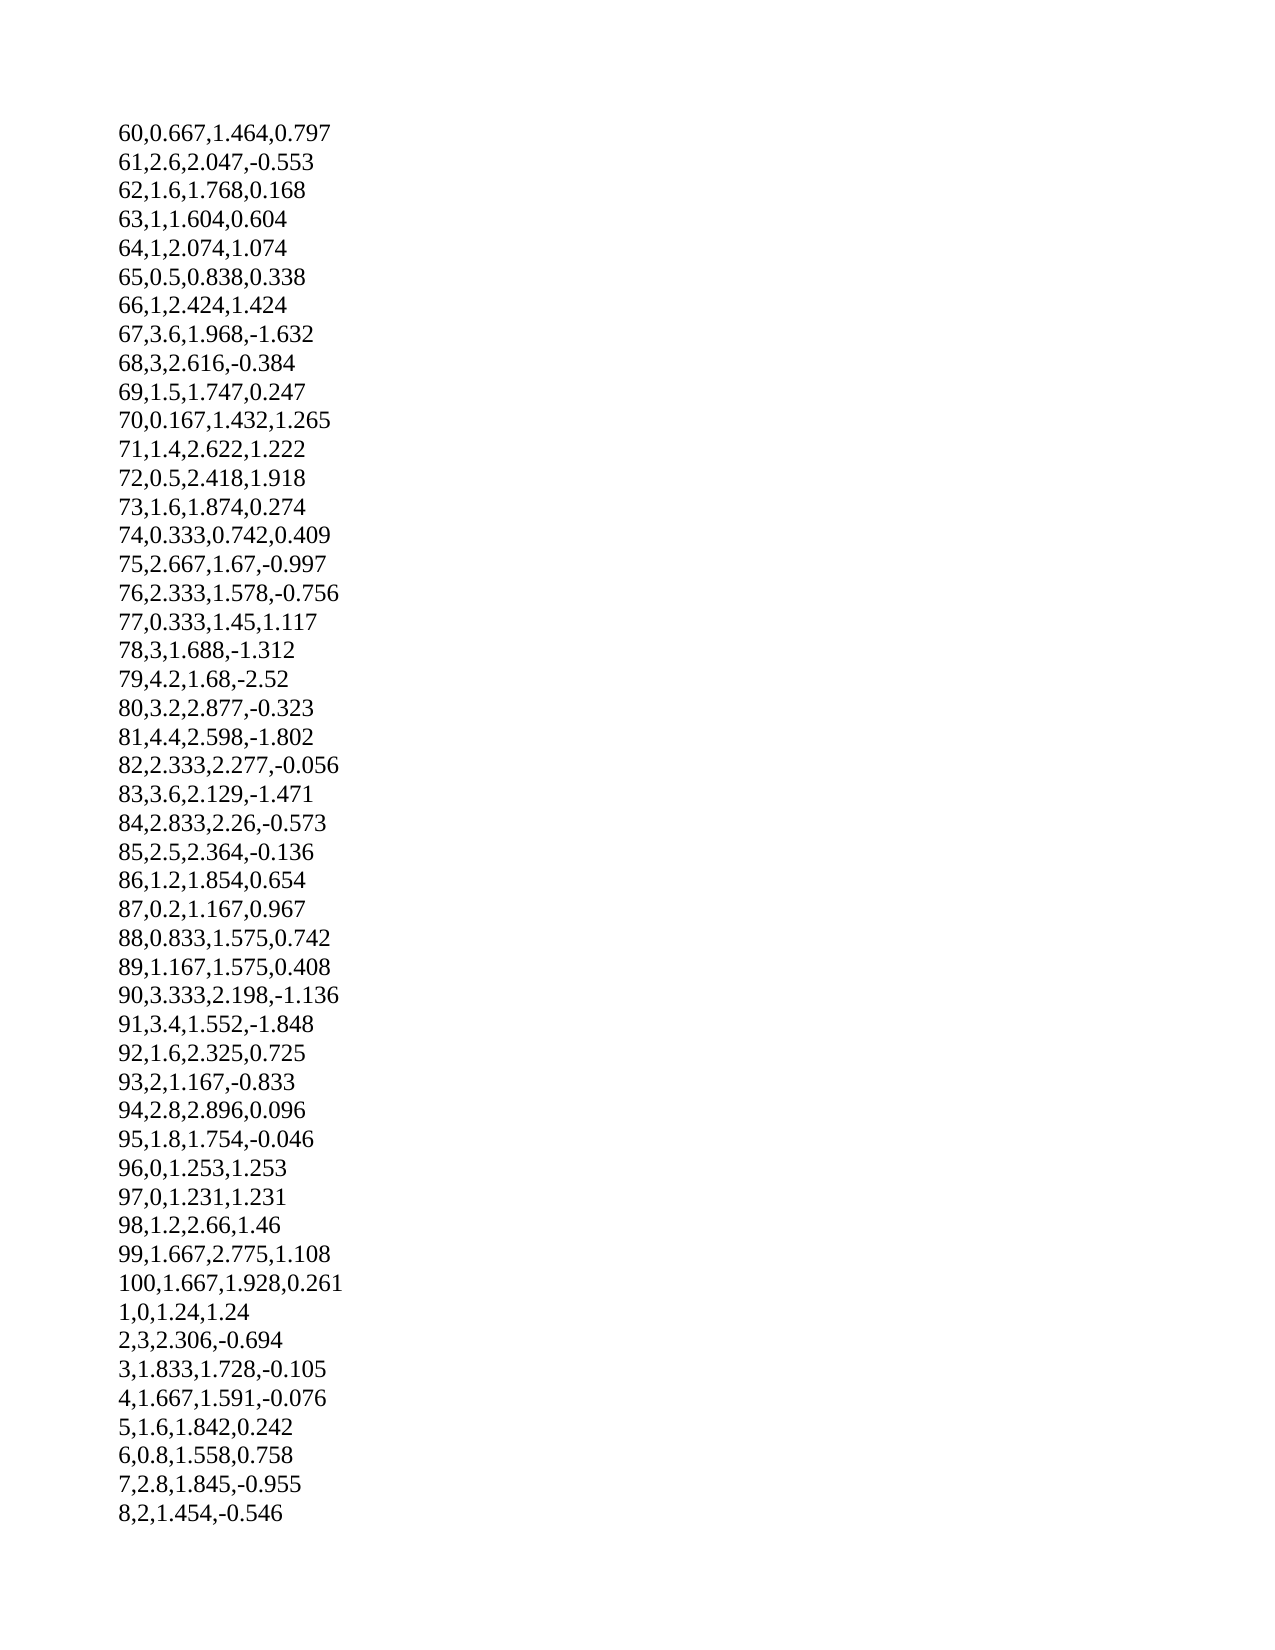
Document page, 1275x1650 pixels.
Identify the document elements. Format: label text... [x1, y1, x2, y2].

text 76,2.333,1.578,-0.756 [118, 578, 1157, 607]
text 99,1.667,2.775,1.108 [118, 1239, 1157, 1268]
text 97,0,1.231,1.231 [118, 1182, 1157, 1211]
text 94,2.8,2.896,0.096 [118, 1096, 1157, 1124]
text 83,3.6,2.129,-1.471 [118, 779, 1157, 808]
text 72,0.5,2.418,1.918 [118, 463, 1157, 492]
text 91,3.4,1.552,-1.848 [118, 1009, 1157, 1038]
text 6,0.8,1.558,0.758 [118, 1441, 1157, 1469]
text 70,0.167,1.432,1.265 [118, 406, 1157, 434]
text 88,0.833,1.575,0.742 [118, 923, 1157, 952]
text 93,2,1.167,-0.833 [118, 1067, 1157, 1096]
text 65,0.5,0.838,0.338 [118, 262, 1157, 291]
text 78,3,1.688,-1.312 [118, 636, 1157, 664]
text 100,1.667,1.928,0.261 [118, 1268, 1157, 1297]
text 92,1.6,2.325,0.725 [118, 1038, 1157, 1067]
text 87,0.2,1.167,0.967 [118, 894, 1157, 923]
text 89,1.167,1.575,0.408 [118, 952, 1157, 981]
text 85,2.5,2.364,-0.136 [118, 837, 1157, 866]
text 71,1.4,2.622,1.222 [118, 434, 1157, 463]
text 84,2.833,2.26,-0.573 [118, 808, 1157, 837]
text 96,0,1.253,1.253 [118, 1153, 1157, 1182]
text 73,1.6,1.874,0.274 [118, 492, 1157, 521]
text 82,2.333,2.277,-0.056 [118, 751, 1157, 779]
text 61,2.6,2.047,-0.553 [118, 147, 1157, 176]
text 74,0.333,0.742,0.409 [118, 521, 1157, 549]
text 95,1.8,1.754,-0.046 [118, 1124, 1157, 1153]
text 68,3,2.616,-0.384 [118, 348, 1157, 377]
text 60,0.667,1.464,0.797 [118, 118, 1157, 147]
text 2,3,2.306,-0.694 [118, 1326, 1157, 1354]
text 62,1.6,1.768,0.168 [118, 176, 1157, 204]
text 1,0,1.24,1.24 [118, 1297, 1157, 1326]
text 69,1.5,1.747,0.247 [118, 377, 1157, 406]
text 63,1,1.604,0.604 [118, 204, 1157, 233]
text 66,1,2.424,1.424 [118, 291, 1157, 319]
text 79,4.2,1.68,-2.52 [118, 664, 1157, 693]
text 75,2.667,1.67,-0.997 [118, 549, 1157, 578]
text 64,1,2.074,1.074 [118, 233, 1157, 262]
text 7,2.8,1.845,-0.955 [118, 1469, 1157, 1498]
text 86,1.2,1.854,0.654 [118, 866, 1157, 894]
text 80,3.2,2.877,-0.323 [118, 693, 1157, 722]
text 5,1.6,1.842,0.242 [118, 1412, 1157, 1441]
text 4,1.667,1.591,-0.076 [118, 1383, 1157, 1412]
text 90,3.333,2.198,-1.136 [118, 981, 1157, 1009]
text 67,3.6,1.968,-1.632 [118, 319, 1157, 348]
text 3,1.833,1.728,-0.105 [118, 1354, 1157, 1383]
text 8,2,1.454,-0.546 [118, 1498, 1157, 1527]
text 81,4.4,2.598,-1.802 [118, 722, 1157, 751]
text 77,0.333,1.45,1.117 [118, 607, 1157, 636]
text 98,1.2,2.66,1.46 [118, 1211, 1157, 1239]
